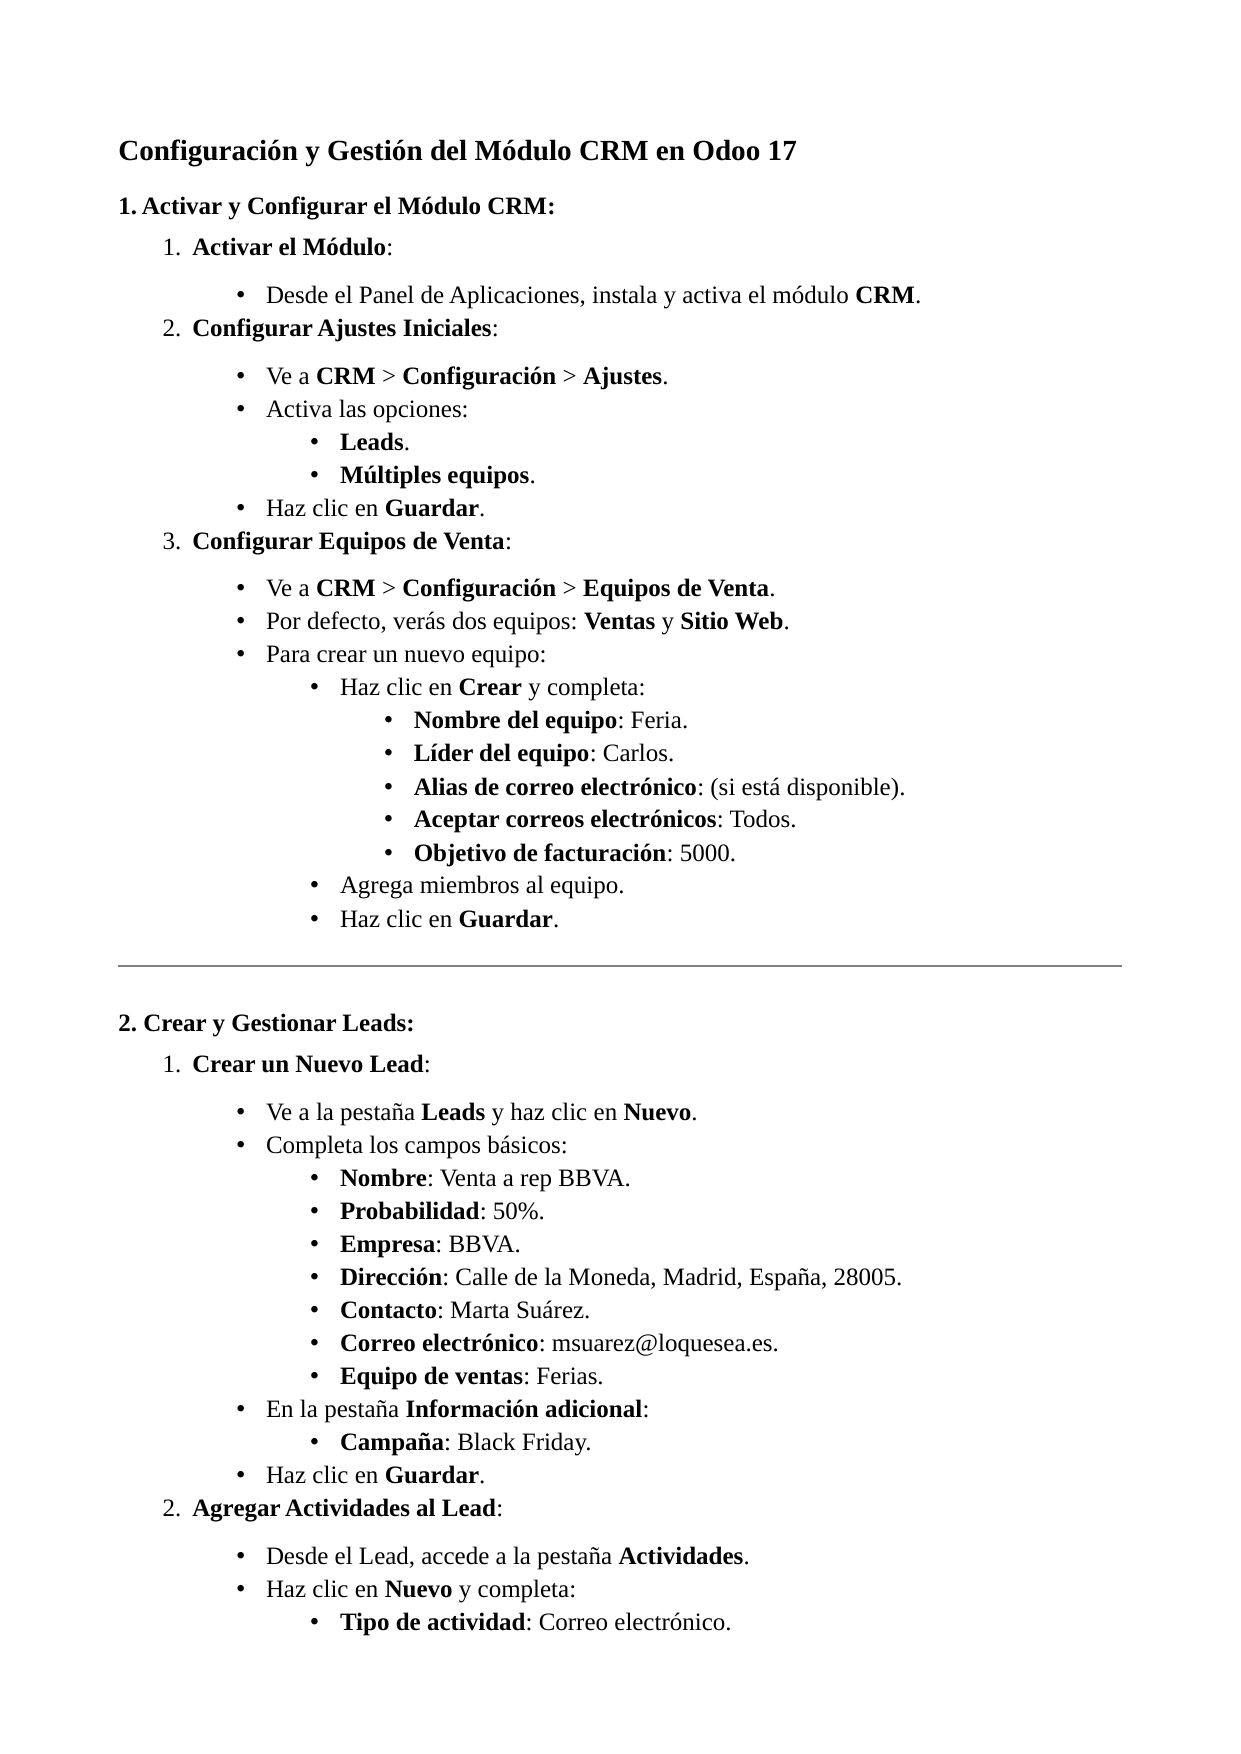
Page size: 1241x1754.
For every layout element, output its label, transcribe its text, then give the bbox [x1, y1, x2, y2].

list Tipo de actividad: Correo electrónico. [310, 1607, 1122, 1636]
list Para crear un nuevo equipo: [236, 639, 1122, 668]
list Por defecto, verás dos equipos: Ventas y Sitio Web. [236, 606, 1122, 635]
list Completa los campos básicos: [236, 1130, 1122, 1159]
list Activa las opciones: [236, 394, 1122, 422]
list Haz clic en Guardar. [310, 904, 1122, 932]
list Leads. [310, 427, 1122, 456]
list Haz clic en Crear y completa: [310, 672, 1122, 701]
list Desde el Panel de Aplicaciones, instala y activa el módulo CRM. [236, 280, 1122, 309]
list Ve a la pestaña Leads y haz clic en Nuevo. [236, 1097, 1122, 1126]
subtitle Configuración y Gestión del Módulo CRM en Odoo 17 [118, 133, 1122, 166]
list Nombre del equipo: Feria. [384, 706, 1122, 734]
list Probabilidad: 50%. [310, 1196, 1122, 1225]
list En la pestaña Información adicional: [236, 1394, 1122, 1423]
list Agrega miembros al equipo. [310, 871, 1122, 899]
list Nombre: Venta a rep BBVA. [310, 1163, 1122, 1192]
list Dirección: Calle de la Moneda, Madrid, España, 28005. [310, 1262, 1122, 1291]
list Configurar Ajustes Iniciales: [162, 313, 1122, 342]
list Líder del equipo: Carlos. [384, 738, 1122, 767]
subtitle 1. Activar y Configurar el Módulo CRM: [118, 191, 1122, 220]
list Haz clic en Nuevo y completa: [236, 1574, 1122, 1602]
list Aceptar correos electrónicos: Todos. [384, 804, 1122, 833]
list Alias de correo electrónico: (si está disponible). [384, 772, 1122, 800]
list Múltiples equipos. [310, 460, 1122, 488]
list Contacto: Marta Suárez. [310, 1295, 1122, 1324]
list Crear un Nuevo Lead: [162, 1049, 1122, 1078]
list Ve a CRM > Configuración > Ajustes. [236, 361, 1122, 389]
list Agregar Actividades al Lead: [162, 1493, 1122, 1522]
list Configurar Equipos de Venta: [162, 526, 1122, 554]
list Ve a CRM > Configuración > Equipos de Venta. [236, 573, 1122, 602]
list Objetivo de facturación: 5000. [384, 838, 1122, 866]
list Equipo de ventas: Ferias. [310, 1361, 1122, 1390]
list Haz clic en Guardar. [236, 1460, 1122, 1489]
list Activar el Módulo: [162, 232, 1122, 261]
list Haz clic en Guardar. [236, 493, 1122, 522]
list Desde el Lead, accede a la pestaña Actividades. [236, 1541, 1122, 1569]
list Correo electrónico: msuarez@loquesea.es. [310, 1328, 1122, 1357]
subtitle 2. Crear y Gestionar Leads: [118, 1008, 1122, 1037]
list Empresa: BBVA. [310, 1229, 1122, 1258]
list Campaña: Black Friday. [310, 1427, 1122, 1456]
